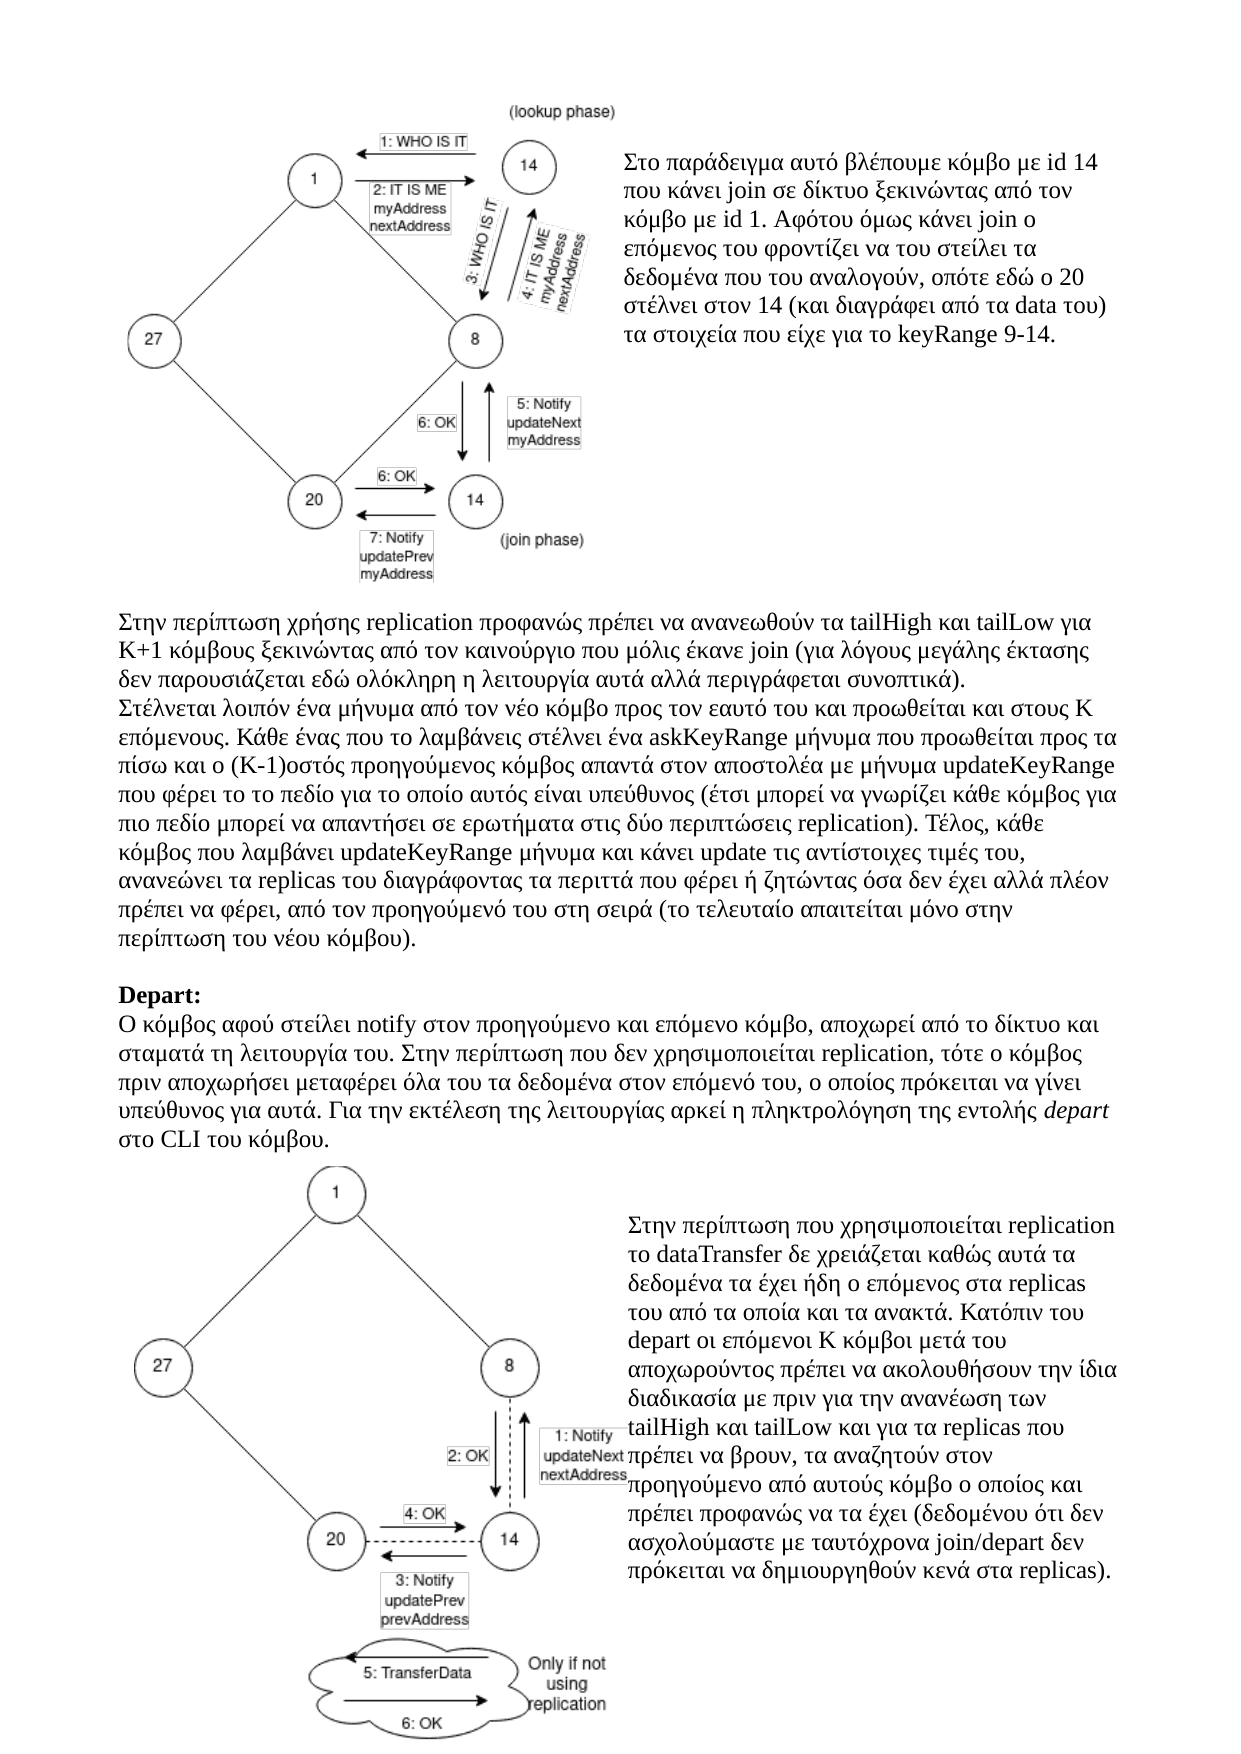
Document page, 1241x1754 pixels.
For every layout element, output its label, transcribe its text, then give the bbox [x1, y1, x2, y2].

picture [134, 1166, 628, 1745]
text Depart: [118, 981, 1122, 1009]
text Στην περίπτωση που χρησιμοποιείται replication το dataTransfer δε χρειάζεται καθώς αυτά τα δεδομένα τα έχει ήδη ο επόμενος στα replicas του από τα οποία και τα ανακτά. Κατόπιν του depart οι επόμενοι Κ κόμβοι μετά του αποχωρούντος πρέπει να ακολουθήσουν την ίδια διαδικασία με πριν για την ανανέωση των tailHigh και tailLow και για τα replicas που πρέπει να βρουν, τα αναζητούν στον προηγούμενο από αυτούς κόμβο ο οποίος και πρέπει προφανώς να τα έχει (δεδομένου ότι δεν ασχολούμαστε με ταυτόχρονα join/depart δεν πρόκειται να δημιουργηθούν κενά στα replicas). [628, 1211, 1122, 1584]
text Στην περίπτωση χρήσης replication προφανώς πρέπει να ανανεωθούν τα tailHigh και tailLow για Κ+1 κόμβους ξεκινώντας από τον καινούργιο που μόλις έκανε join (για λόγους μεγάλης έκτασης δεν παρουσιάζεται εδώ ολόκληρη η λειτουργία αυτά αλλά περιγράφεται συνοπτικά). [118, 607, 1122, 693]
picture [127, 100, 624, 583]
text Στο παράδειγμα αυτό βλέπουμε κόμβο με id 14 που κάνει join σε δίκτυο ξεκινώντας από τον κόμβο με id 1. Αφότου όμως κάνει join ο επόμενος του φροντίζει να του στείλει τα δεδομένα που του αναλογούν, οπότε εδώ ο 20 στέλνει στον 14 (και διαγράφει από τα data του) τα στοιχεία που είχε για το keyRange 9-14. [624, 147, 1122, 348]
text Στέλνεται λοιπόν ένα μήνυμα από τον νέο κόμβο προς τον εαυτό του και προωθείται και στους K επόμενους. Κάθε ένας που το λαμβάνεις στέλνει ένα askKeyRange μήνυμα που προωθείται προς τα πίσω και ο (Κ-1)οστός προηγούμενος κόμβος απαντά στον αποστολέα με μήνυμα updateKeyRange που φέρει το το πεδίο για το οποίο αυτός είναι υπεύθυνος (έτσι μπορεί να γνωρίζει κάθε κόμβος για πιο πεδίο μπορεί να απαντήσει σε ερωτήματα στις δύο περιπτώσεις replication). Τέλος, κάθε κόμβος που λαμβάνει updateKeyRange μήνυμα και κάνει update τις αντίστοιχες τιμές του, ανανεώνει τα replicas του διαγράφοντας τα περιττά που φέρει ή ζητώντας όσα δεν έχει αλλά πλέον πρέπει να φέρει, από τον προηγούμενό του στη σειρά (το τελευταίο απαιτείται μόνο στην περίπτωση του νέου κόμβου). [118, 693, 1122, 952]
text Ο κόμβος αφού στείλει notify στον προηγούμενο και επόμενο κόμβο, αποχωρεί από το δίκτυο και σταματά τη λειτουργία του. Στην περίπτωση που δεν χρησιμοποιείται replication, τότε ο κόμβος πριν αποχωρήσει μεταφέρει όλα του τα δεδομένα στον επόμενό του, ο οποίος πρόκειται να γίνει υπεύθυνος για αυτά. Για την εκτέλεση της λειτουργίας αρκεί η πληκτρολόγηση της εντολής depart στο CLI του κόμβου. [118, 1009, 1122, 1153]
